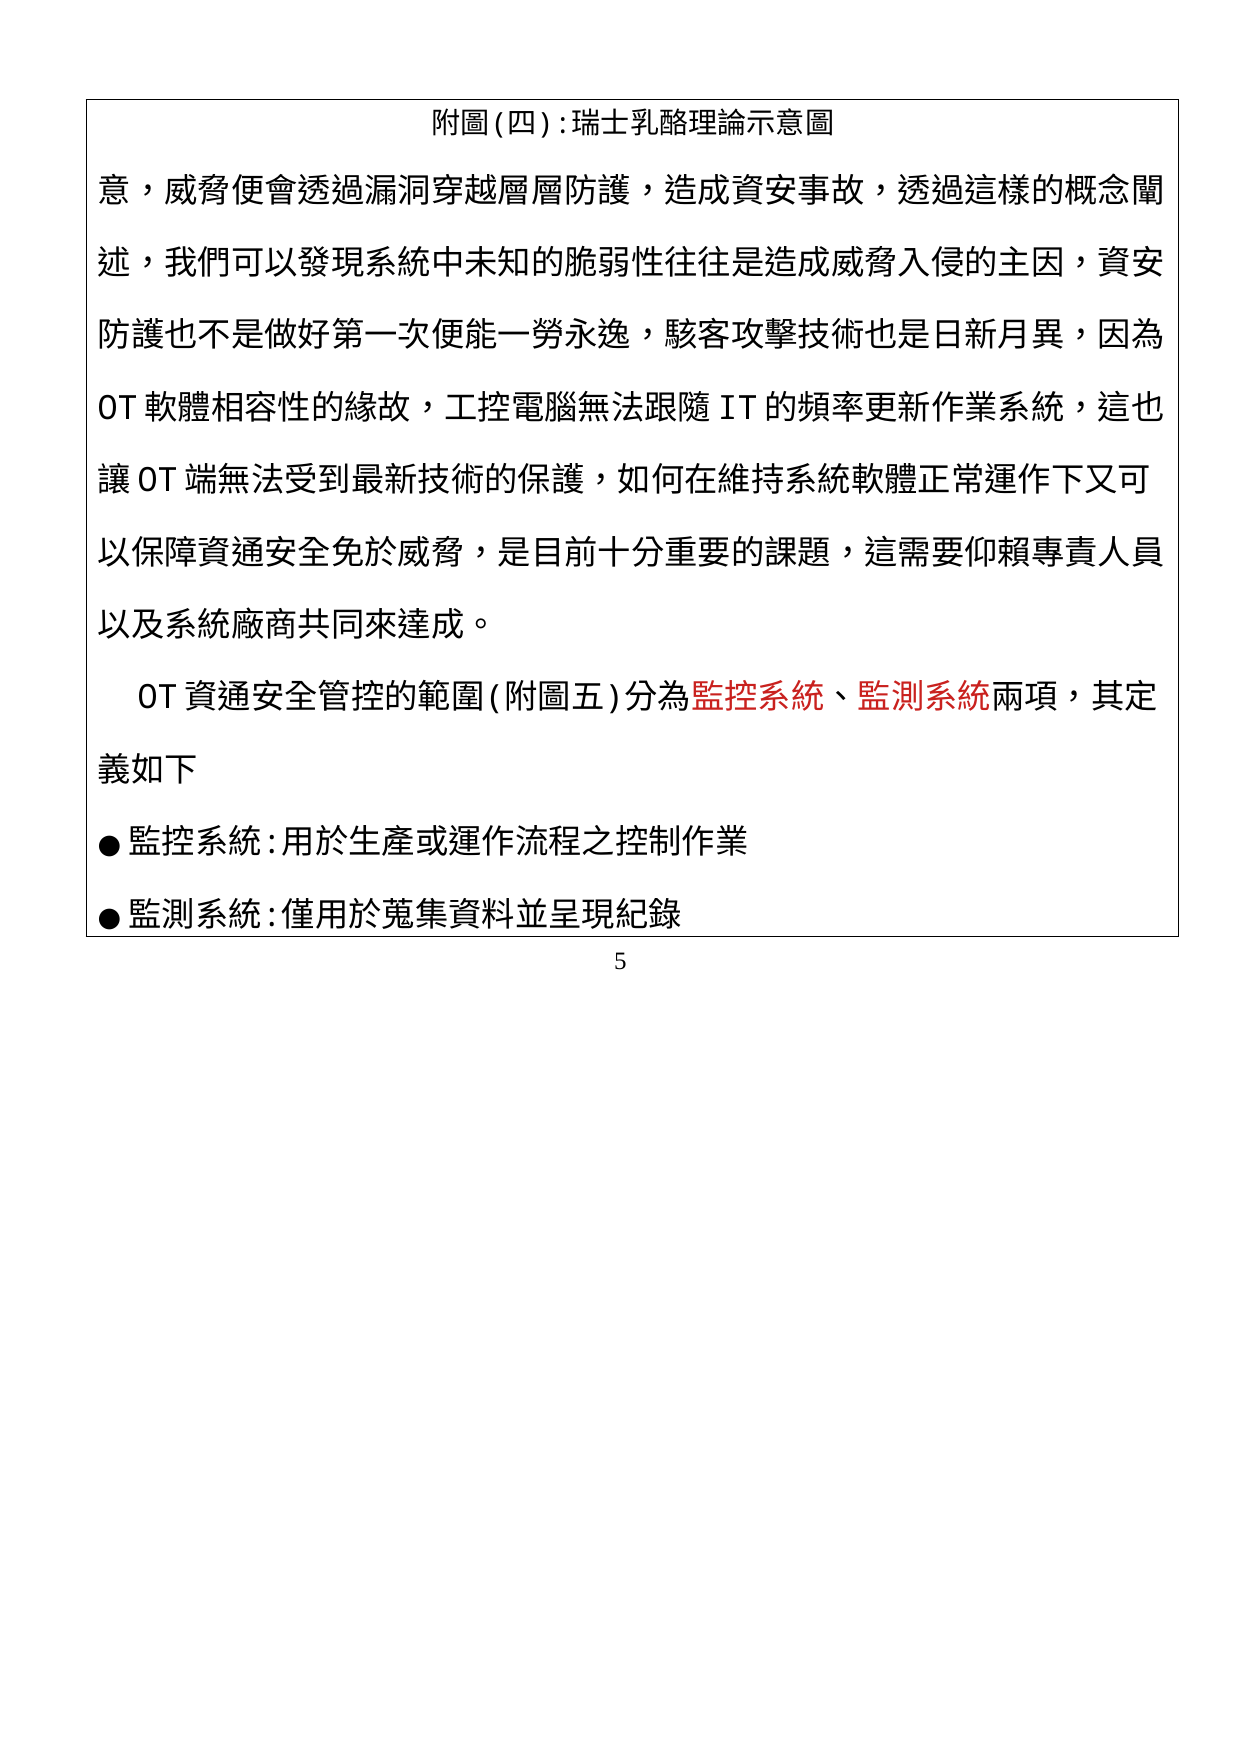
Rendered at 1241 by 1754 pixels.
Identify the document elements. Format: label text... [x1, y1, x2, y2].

text 4 [75, 937, 1165, 974]
table_header 附圖(四):瑞士乳酪理論示意圖 意，威脅便會透過漏洞穿越層層防護，造成資安事故，透過這樣的概念闡述，我們可以發現系統中未知的脆弱性往往是造成威脅入侵的主因，資安防護也不是做好第一次便能一勞永逸，駭客攻擊技術也是日新月異，因為OT軟體相容性的緣故，工控電腦無法跟隨IT的頻率更新作業系統，這也讓OT端無法受到最新技術的保護，如何在維持系統軟體正常運作下又可以保障資通安全免於威脅，是目前十分重要的課題，這需要仰賴專責人員以及系統廠商共同來達成。 OT資通安全管控的範圍(附圖五)分為監控系統、監測系統兩項，其定義如下 ● 監控系統:用於生產或運作流程之控制作業 ● 監測系統:僅用於蒐集資料並呈現紀錄 [87, 100, 1178, 936]
